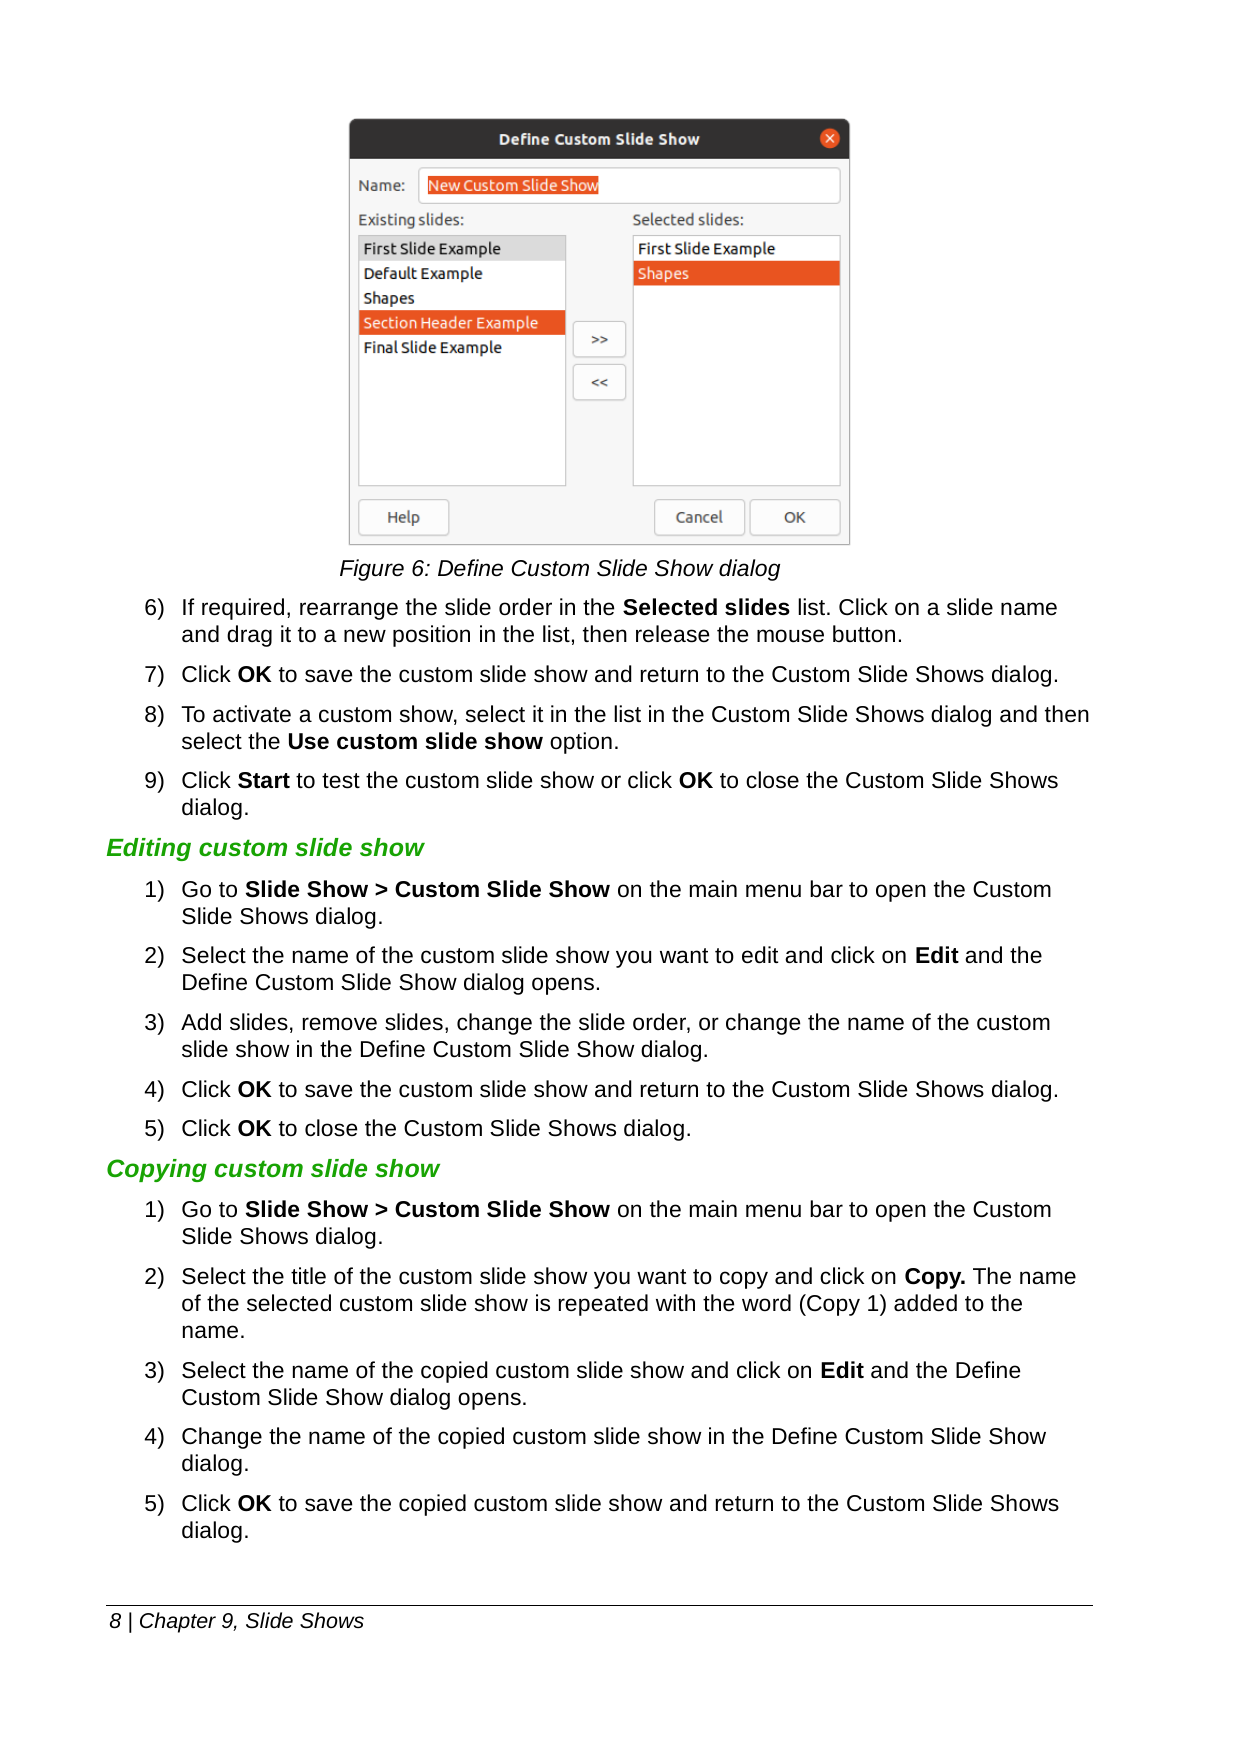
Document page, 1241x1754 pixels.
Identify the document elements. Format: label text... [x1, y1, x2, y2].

list Click OK to save the custom slide show and return to the Custom Slide Shows dialog. [164, 1075, 1093, 1102]
subtitle Editing custom slide show [106, 833, 1093, 862]
list Select the title of the custom slide show you want to copy and click on Copy. The name of the selected custom slide show is repeated with the word (Copy 1) added to the name. [164, 1262, 1093, 1343]
list Click OK to save the copied custom slide show and return to the Custom Slide Shows dialog. [164, 1489, 1093, 1543]
list Go to Slide Show > Custom Slide Show on the main menu bar to open the Custom Slide Shows dialog. [164, 1196, 1093, 1250]
picture [339, 118, 860, 555]
list Select the name of the custom slide show you want to edit and click on Edit and the Define Custom Slide Show dialog opens. [164, 942, 1093, 996]
text Figure 6: Define Custom Slide Show dialog [339, 555, 860, 581]
list To activate a custom show, select it in the list in the Custom Slide Shows dialog and then select the Use custom slide show option. [164, 700, 1093, 754]
list Click OK to close the Custom Slide Shows dialog. [164, 1114, 1093, 1142]
list Go to Slide Show > Custom Slide Show on the main menu bar to open the Custom Slide Shows dialog. [164, 875, 1093, 929]
list Select the name of the copied custom slide show and click on Edit and the Define Custom Slide Show dialog opens. [164, 1356, 1093, 1410]
list Add slides, remove slides, change the slide order, or change the name of the custom slide show in the Define Custom Slide Show dialog. [164, 1008, 1093, 1062]
list Click Start to test the custom slide show or click OK to close the Custom Slide Shows dialog. [164, 767, 1093, 821]
list If required, rearrange the slide order in the Selected slides list. Click on a slide name and drag it to a new position in the list, then release the mouse button. [164, 594, 1093, 648]
list Click OK to save the custom slide show and return to the Custom Slide Shows dialog. [164, 660, 1093, 687]
subtitle Copying custom slide show [106, 1154, 1093, 1183]
list Change the name of the copied custom slide show in the Define Custom Slide Show dialog. [164, 1423, 1093, 1477]
